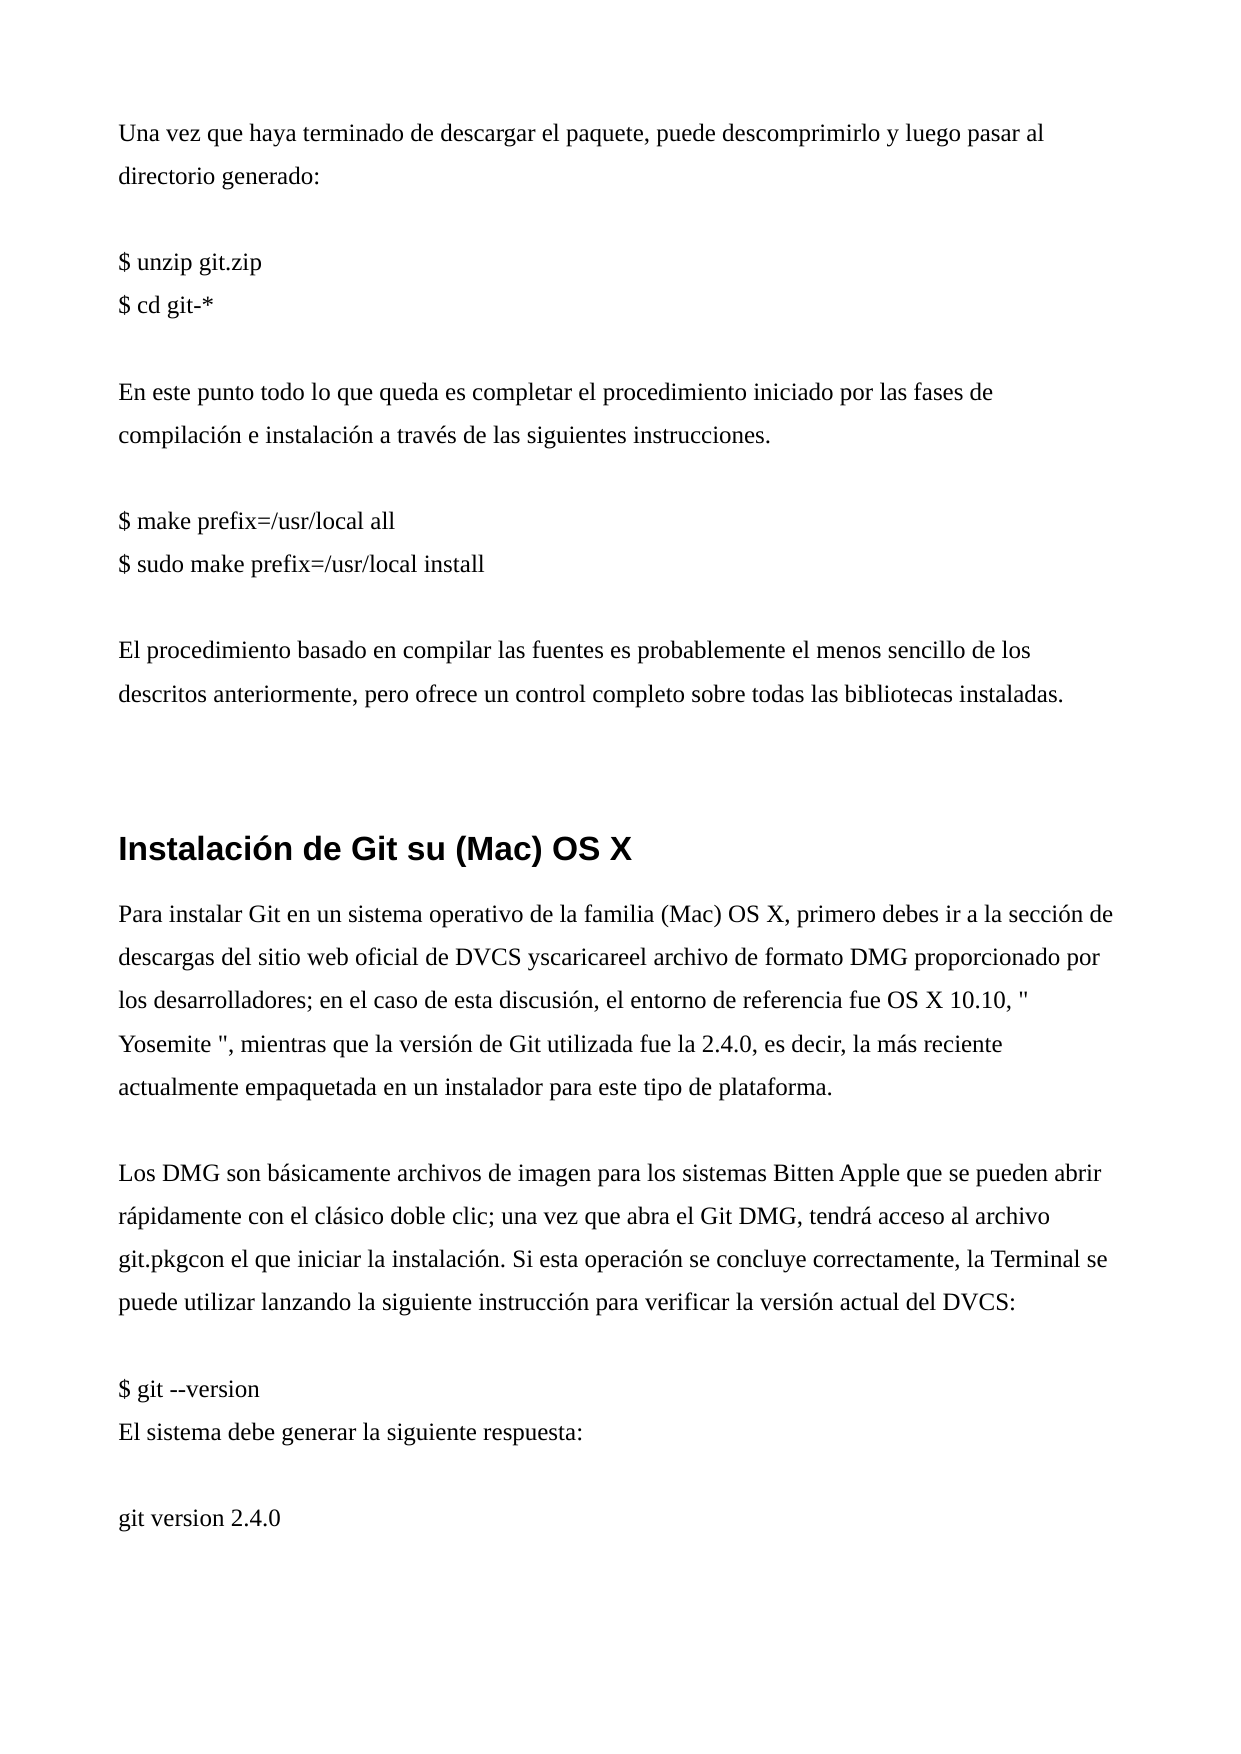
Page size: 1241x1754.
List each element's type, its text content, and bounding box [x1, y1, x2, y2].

text En este punto todo lo que queda es completar el procedimiento iniciado por las fases de compilación e instalación a través de las siguientes instrucciones. [118, 377, 1122, 449]
text $ make prefix=/usr/local all [118, 506, 1122, 535]
subtitle Instalación de Git su (Mac) OS X [118, 829, 1122, 868]
text $ sudo make prefix=/usr/local install [118, 549, 1122, 578]
text Una vez que haya terminado de descargar el paquete, puede descomprimirlo y luego pasar al directorio generado: [118, 118, 1122, 190]
text $ git --version [118, 1374, 1122, 1402]
text El sistema debe generar la siguiente respuesta: [118, 1417, 1122, 1446]
text Los DMG son básicamente archivos de imagen para los sistemas Bitten Apple que se pueden abrir rápidamente con el clásico doble clic; una vez que abra el Git DMG, tendrá acceso al archivo git.pkgcon el que iniciar la instalación. Si esta operación se concluye correctamente, la Terminal se puede utilizar lanzando la siguiente instrucción para verificar la versión actual del DVCS: [118, 1158, 1122, 1316]
text git version 2.4.0 [118, 1503, 1122, 1532]
text $ cd git-* [118, 291, 1122, 319]
text El procedimiento basado en compilar las fuentes es probablemente el menos sencillo de los descritos anteriormente, pero ofrece un control completo sobre todas las bibliotecas instaladas. [118, 636, 1122, 707]
text $ unzip git.zip [118, 247, 1122, 276]
text Para instalar Git en un sistema operativo de la familia (Mac) OS X, primero debes ir a la sección de descargas del sitio web oficial de DVCS yscaricareel archivo de formato DMG proporcionado por los desarrolladores; en el caso de esta discusión, el entorno de referencia fue OS X 10.10, " Yosemite ", mientras que la versión de Git utilizada fue la 2.4.0, es decir, la más reciente actualmente empaquetada en un instalador para este tipo de plataforma. [118, 899, 1122, 1101]
